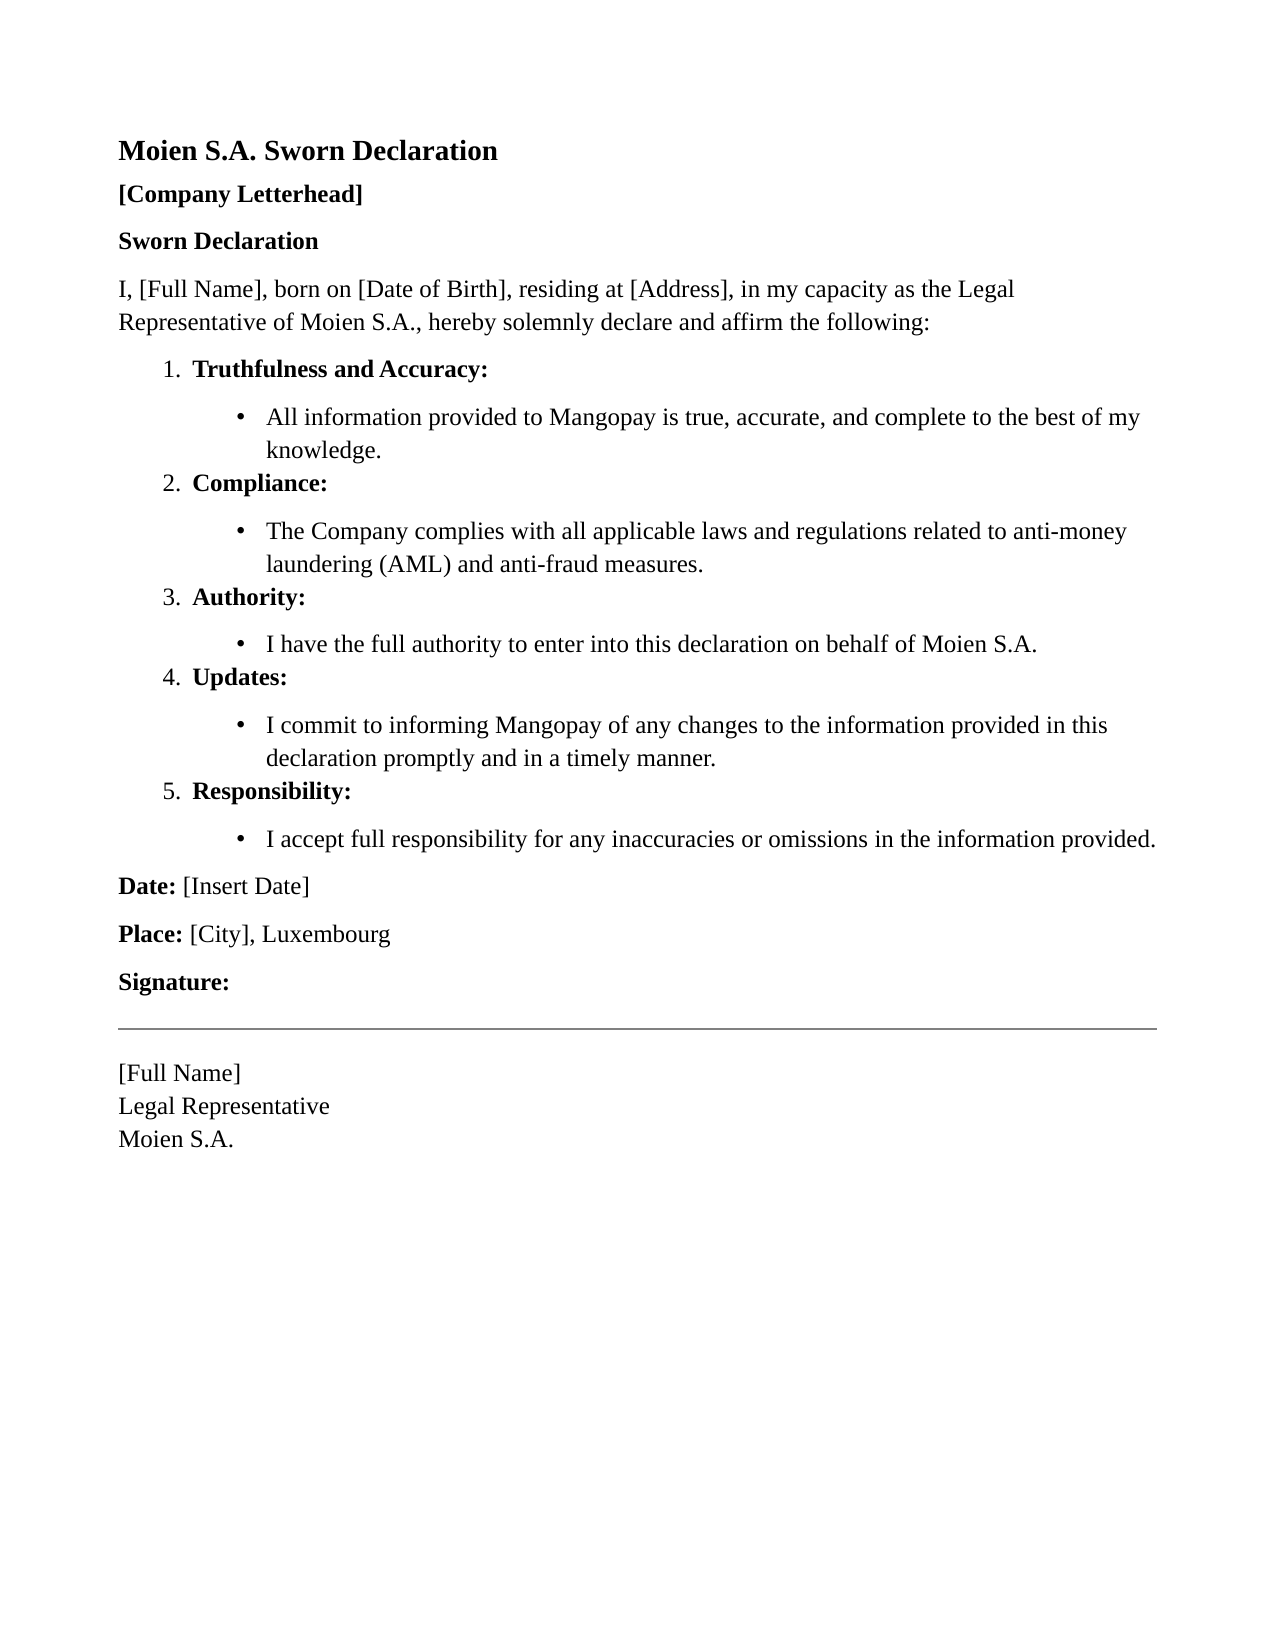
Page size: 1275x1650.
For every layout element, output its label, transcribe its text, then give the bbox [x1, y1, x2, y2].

text [Full Name] Legal Representative Moien S.A. [118, 1058, 1157, 1153]
text Place: [City], Luxembourg [118, 919, 1157, 948]
list I commit to informing Mangopay of any changes to the information provided in this declaration promptly and in a timely manner. [236, 710, 1157, 772]
subtitle Moien S.A. Sworn Declaration [118, 133, 1157, 166]
list I have the full authority to enter into this declaration on behalf of Moien S.A. [236, 629, 1157, 658]
list Compliance: [162, 468, 1157, 497]
list The Company complies with all applicable laws and regulations related to anti-money laundering (AML) and anti-fraud measures. [236, 516, 1157, 578]
text I, [Full Name], born on [Date of Birth], residing at [Address], in my capacity as the Legal Representative of Moien S.A., hereby solemnly declare and affirm the following: [118, 274, 1157, 336]
list Truthfulness and Accuracy: [162, 354, 1157, 383]
list Updates: [162, 662, 1157, 691]
list Authority: [162, 582, 1157, 611]
text Date: [Insert Date] [118, 871, 1157, 900]
list All information provided to Mangopay is true, accurate, and complete to the best of my knowledge. [236, 402, 1157, 464]
text Signature: [118, 967, 1157, 995]
text Sworn Declaration [118, 226, 1157, 255]
list I accept full responsibility for any inaccuracies or omissions in the information provided. [236, 824, 1157, 852]
list Responsibility: [162, 776, 1157, 805]
text [Company Letterhead] [118, 179, 1157, 207]
